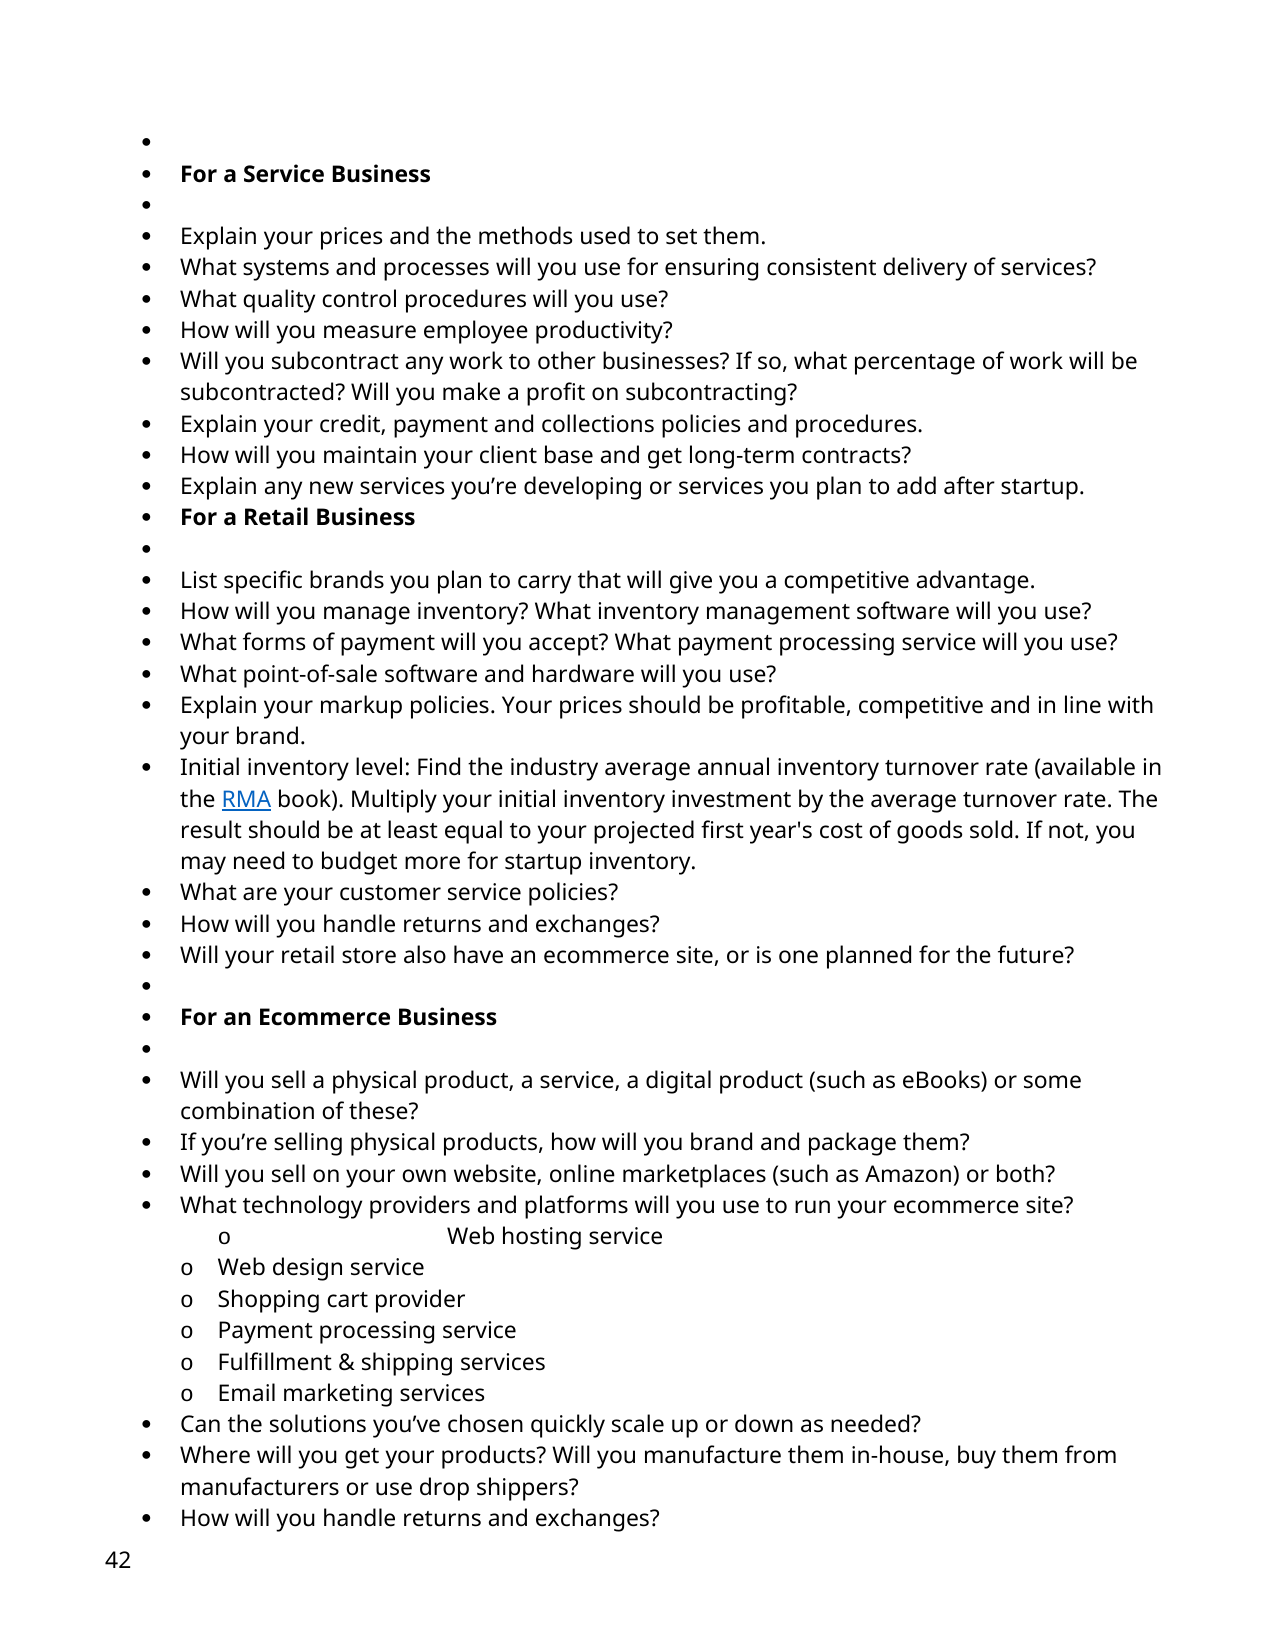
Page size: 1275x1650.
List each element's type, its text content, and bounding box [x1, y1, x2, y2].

list Will you subcontract any work to other businesses? If so, what percentage of work will be subcontracted? Will you make a profit on subcontracting? [142, 345, 1170, 407]
list Web hosting service [217, 1220, 1170, 1251]
list Initial inventory level: Find the industry average annual inventory turnover rate (available in the RMA book). Multiply your initial inventory investment by the average turnover rate. The result should be at least equal to your projected first year's cost of goods sold. If not, you may need to budget more for startup inventory. [142, 751, 1170, 876]
list List specific brands you plan to carry that will give you a competitive advantage. [142, 564, 1170, 595]
list How will you manage inventory? What inventory management software will you use? [142, 595, 1170, 626]
list Explain any new services you’re developing or services you plan to add after startup. [142, 470, 1170, 501]
list Shopping cart provider [180, 1283, 1170, 1314]
list How will you handle returns and exchanges? [142, 907, 1170, 939]
list Will you sell on your own website, online marketplaces (such as Amazon) or both? [142, 1157, 1170, 1189]
list How will you measure employee productivity? [142, 314, 1170, 345]
list For a Service Business [142, 157, 1170, 189]
list For an Ecommerce Business [142, 1001, 1170, 1032]
list What forms of payment will you accept? What payment processing service will you use? [142, 626, 1170, 657]
list Email marketing services [180, 1377, 1170, 1408]
list How will you maintain your client base and get long-term contracts? [142, 439, 1170, 470]
list How will you handle returns and exchanges? [142, 1502, 1170, 1533]
list Will you sell a physical product, a service, a digital product (such as eBooks) or some combination of these? [142, 1064, 1170, 1126]
list If you’re selling physical products, how will you brand and package them? [142, 1126, 1170, 1157]
list Explain your credit, payment and collections policies and procedures. [142, 407, 1170, 439]
list What point-of-sale software and hardware will you use? [142, 657, 1170, 689]
list Web design service [180, 1251, 1170, 1283]
list Will your retail store also have an ecommerce site, or is one planned for the future? [142, 939, 1170, 970]
list What systems and processes will you use for ensuring consistent delivery of services? [142, 251, 1170, 282]
list What technology providers and platforms will you use to run your ecommerce site? [142, 1189, 1170, 1220]
list Fulfillment & shipping services [180, 1345, 1170, 1377]
list What quality control procedures will you use? [142, 282, 1170, 314]
list Explain your prices and the methods used to set them. [142, 220, 1170, 251]
list For a Retail Business [142, 501, 1170, 532]
list Explain your markup policies. Your prices should be profitable, competitive and in line with your brand. [142, 689, 1170, 751]
list Payment processing service [180, 1314, 1170, 1345]
list Where will you get your products? Will you manufacture them in-house, buy them from manufacturers or use drop shippers? [142, 1439, 1170, 1502]
list What are your customer service policies? [142, 876, 1170, 907]
list Can the solutions you’ve chosen quickly scale up or down as needed? [142, 1408, 1170, 1439]
